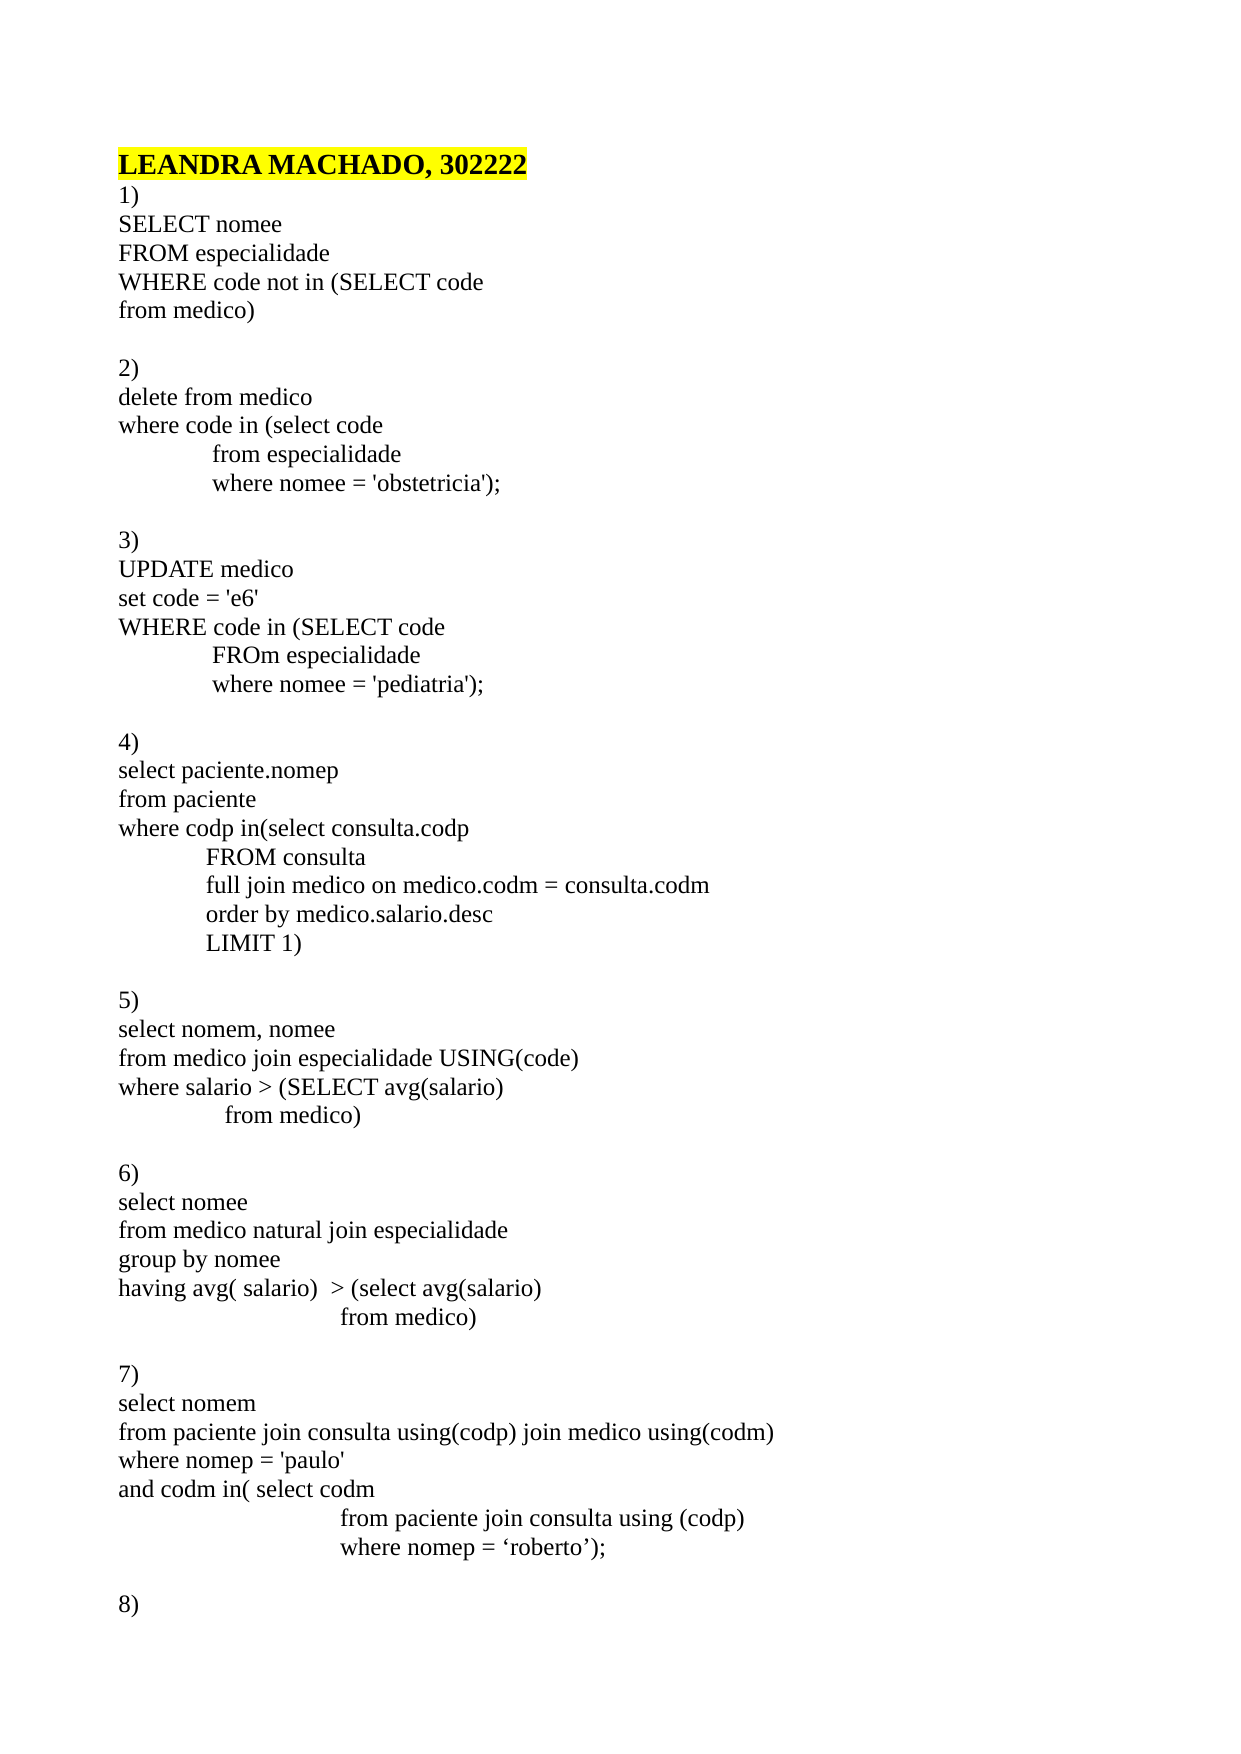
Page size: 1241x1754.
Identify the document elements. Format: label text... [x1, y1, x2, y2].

text where salario > (SELECT avg(salario) [118, 1072, 1122, 1100]
text select nomem [118, 1388, 1122, 1417]
text FROM consulta [118, 842, 1122, 870]
text WHERE code in (SELECT code [118, 612, 1122, 640]
text set code = 'e6' [118, 583, 1122, 612]
text full join medico on medico.codm = consulta.codm [118, 870, 1122, 899]
text LIMIT 1) [118, 928, 1122, 957]
text select nomee [118, 1187, 1122, 1215]
text WHERE code not in (SELECT code [118, 267, 1122, 295]
text where codp in(select consulta.codp [118, 813, 1122, 842]
text from medico) [118, 1100, 1122, 1129]
text where nomep = 'paulo' [118, 1445, 1122, 1474]
text where code in (select code [118, 410, 1122, 439]
text where nomep = ‘roberto’); [118, 1532, 1122, 1560]
text 6) [118, 1158, 1122, 1187]
text select nomem, nomee [118, 1014, 1122, 1043]
text and codm in( select codm [118, 1474, 1122, 1503]
text where nomee = 'pediatria'); [118, 669, 1122, 698]
text having avg( salario) > (select avg(salario) [118, 1273, 1122, 1302]
text FROm especialidade [118, 640, 1122, 669]
text 7) [118, 1359, 1122, 1388]
text group by nomee [118, 1244, 1122, 1273]
text SELECT nomee [118, 209, 1122, 238]
text 1) [118, 180, 1122, 209]
text 2) [118, 353, 1122, 382]
text 5) [118, 985, 1122, 1014]
text where nomee = 'obstetricia'); [118, 468, 1122, 497]
text from medico join especialidade USING(code) [118, 1043, 1122, 1072]
text order by medico.salario.desc [118, 899, 1122, 928]
text from medico) [118, 295, 1122, 324]
text from paciente [118, 784, 1122, 813]
text from medico) [118, 1302, 1122, 1330]
text FROM especialidade [118, 238, 1122, 267]
text 8) [118, 1589, 1122, 1618]
text from medico natural join especialidade [118, 1215, 1122, 1244]
text select paciente.nomep [118, 755, 1122, 784]
text LEANDRA MACHADO, 302222 [118, 147, 1122, 180]
text from paciente join consulta using(codp) join medico using(codm) [118, 1417, 1122, 1445]
text 4) [118, 727, 1122, 755]
text from especialidade [118, 439, 1122, 468]
text delete from medico [118, 382, 1122, 410]
text 3) [118, 525, 1122, 554]
text from paciente join consulta using (codp) [118, 1503, 1122, 1532]
text UPDATE medico [118, 554, 1122, 583]
